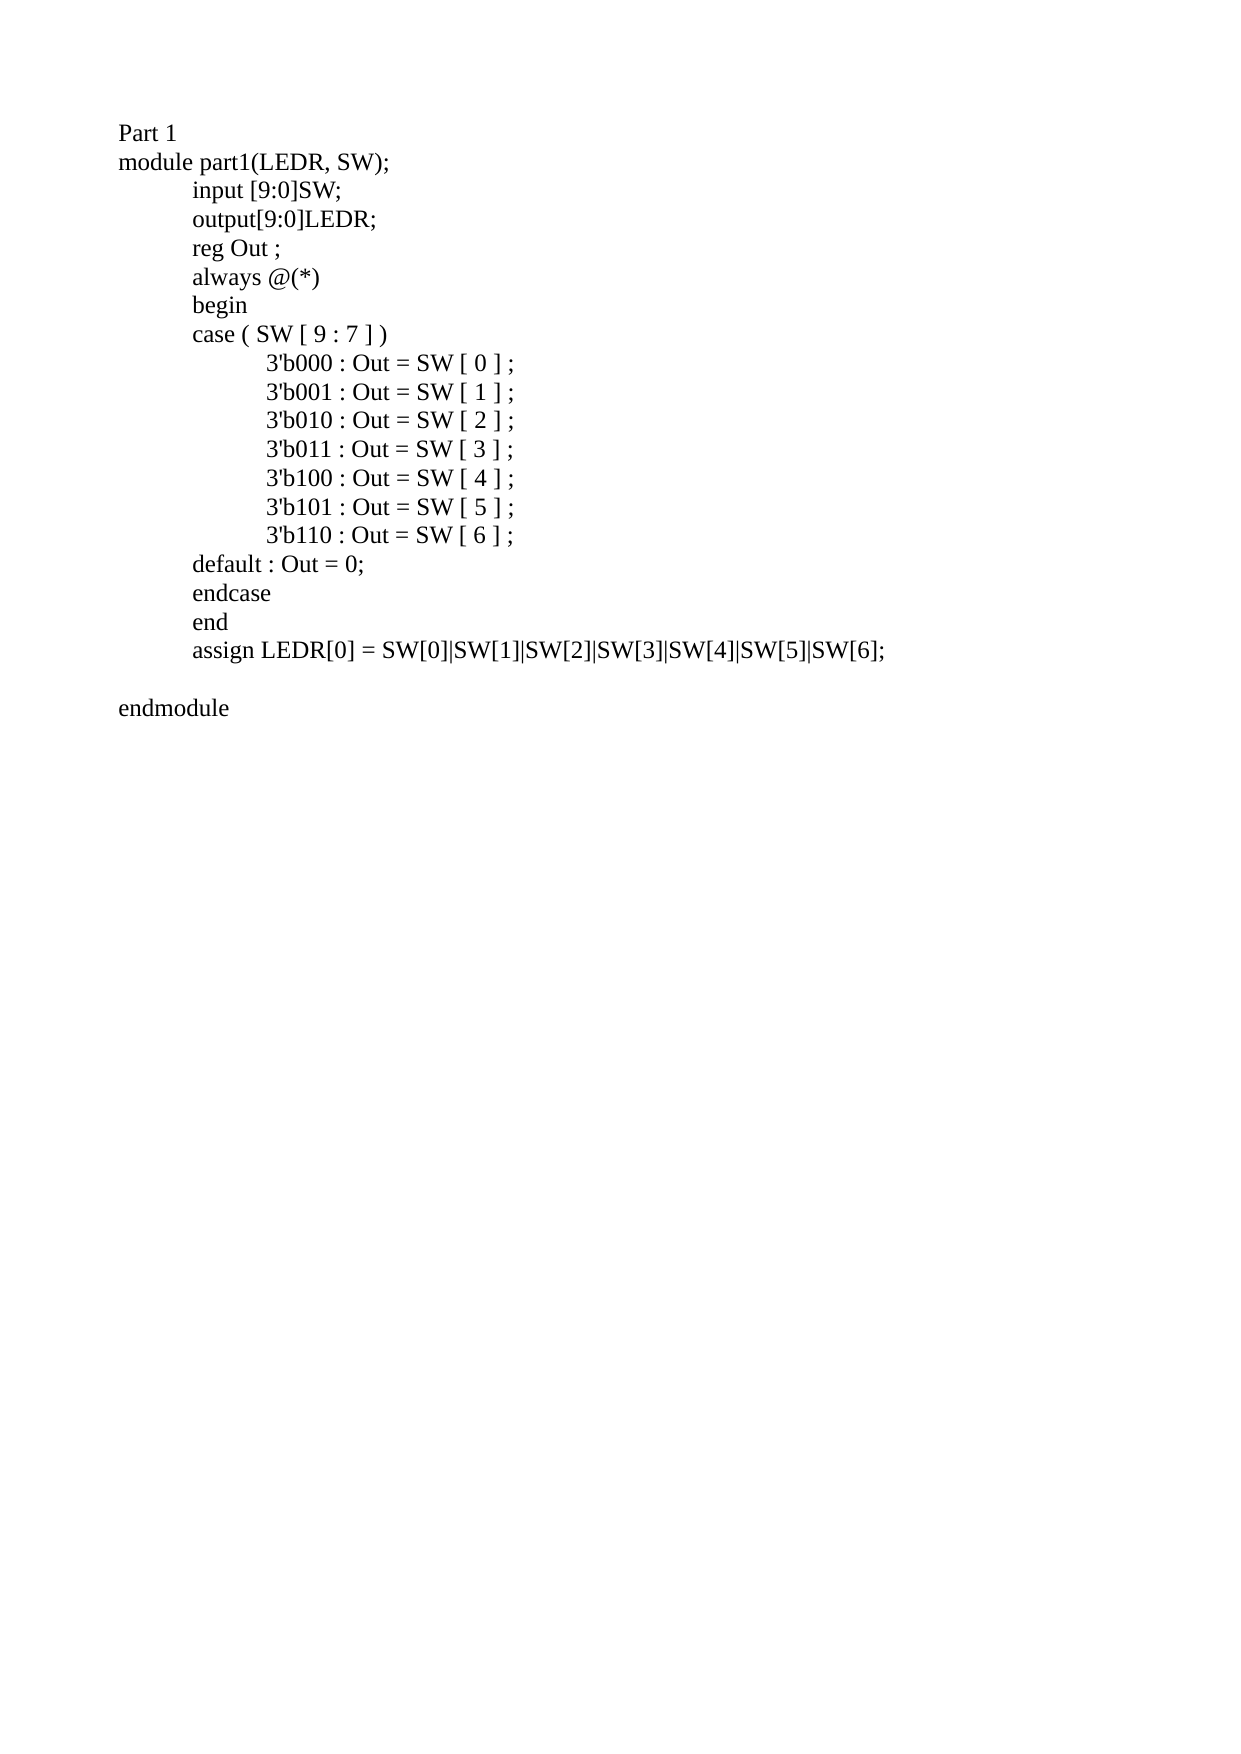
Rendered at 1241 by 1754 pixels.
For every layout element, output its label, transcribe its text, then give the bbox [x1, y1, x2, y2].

text output[9:0]LEDR; [118, 204, 1122, 233]
text module part1(LEDR, SW); [118, 147, 1122, 176]
text 3'b110 : Out = SW [ 6 ] ; [118, 521, 1122, 549]
text 3'b100 : Out = SW [ 4 ] ; [118, 463, 1122, 492]
text endmodule [118, 693, 1122, 722]
text input [9:0]SW; [118, 176, 1122, 204]
text 3'b010 : Out = SW [ 2 ] ; [118, 406, 1122, 434]
text default : Out = 0; [118, 549, 1122, 578]
text always @(*) [118, 262, 1122, 291]
text endcase [118, 578, 1122, 607]
text end [118, 607, 1122, 636]
text case ( SW [ 9 : 7 ] ) [118, 319, 1122, 348]
text 3'b101 : Out = SW [ 5 ] ; [118, 492, 1122, 521]
text reg Out ; [118, 233, 1122, 262]
text 3'b001 : Out = SW [ 1 ] ; [118, 377, 1122, 406]
text Part 1 [118, 118, 1122, 147]
text 3'b011 : Out = SW [ 3 ] ; [118, 434, 1122, 463]
text begin [118, 291, 1122, 319]
text assign LEDR[0] = SW[0]|SW[1]|SW[2]|SW[3]|SW[4]|SW[5]|SW[6]; [118, 636, 1122, 664]
text 3'b000 : Out = SW [ 0 ] ; [118, 348, 1122, 377]
